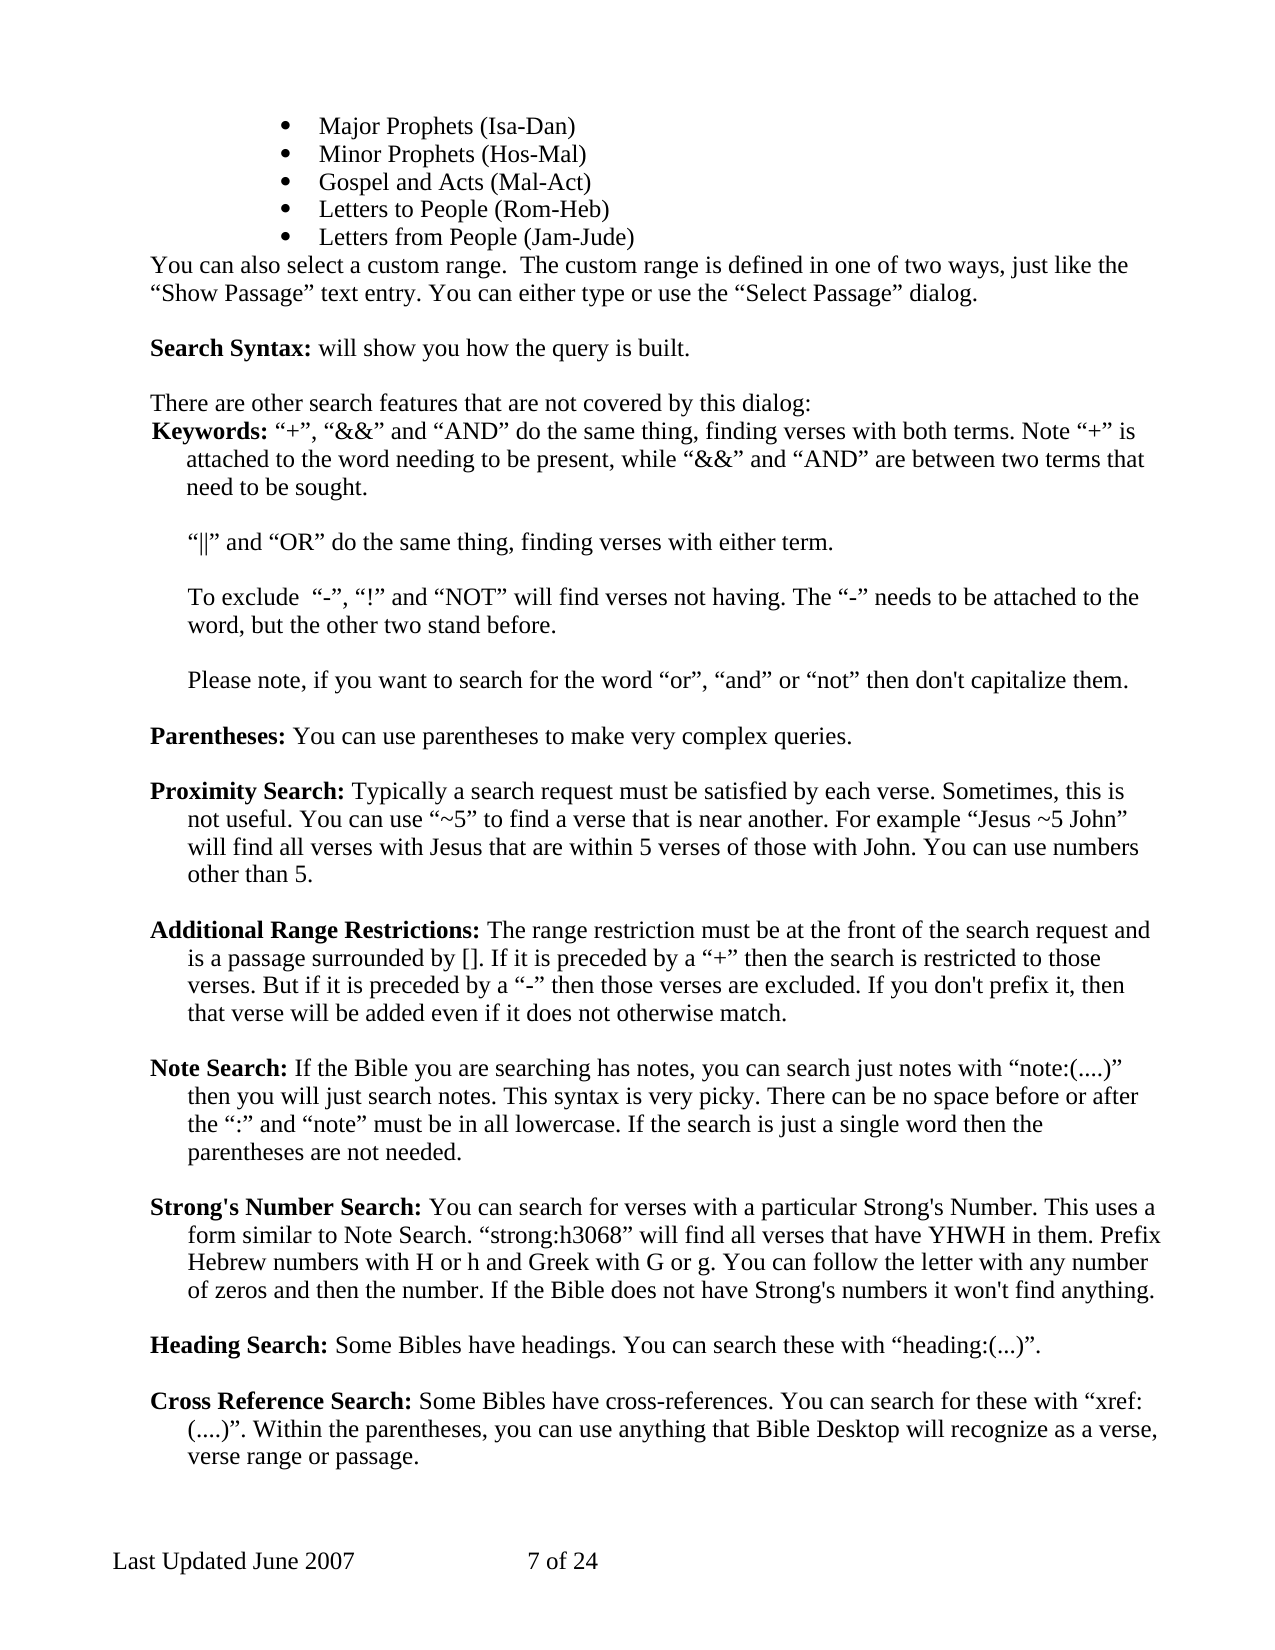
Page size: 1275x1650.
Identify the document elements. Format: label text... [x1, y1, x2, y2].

text To exclude “-”, “!” and “NOT” will find verses not having. The “-” needs to be attached to the word, but the other two stand before. [187, 583, 1162, 639]
list Letters from People (Jam-Jude) [281, 223, 1162, 251]
list Minor Prophets (Hos-Mal) [281, 140, 1162, 168]
text There are other search features that are not covered by this dialog: [150, 389, 1162, 417]
text Keywords: “+”, “&&” and “AND” do the same thing, finding verses with both terms. Note “+” is attached to the word needing to be present, while “&&” and “AND” are between two terms that need to be sought. [152, 417, 1162, 500]
text Heading Search: Some Bibles have headings. You can search these with “heading:(...)”. [150, 1332, 1162, 1359]
text Proximity Search: Typically a search request must be satisfied by each verse. Sometimes, this is not useful. You can use “~5” to find a verse that is near another. For example “Jesus ~5 John” will find all verses with Jesus that are within 5 verses of those with John. You can use numbers other than 5. [150, 777, 1162, 888]
text You can also select a custom range. The custom range is defined in one of two ways, just like the “Show Passage” text entry. You can either type or use the “Select Passage” dialog. [150, 251, 1162, 306]
list Gospel and Acts (Mal-Act) [281, 168, 1162, 196]
list Letters to People (Rom-Heb) [281, 196, 1162, 223]
text Please note, if you want to search for the word “or”, “and” or “not” then don't capitalize them. [187, 667, 1162, 694]
list Major Prophets (Isa-Dan) [281, 112, 1162, 140]
text Additional Range Restrictions: The range restriction must be at the front of the search request and is a passage surrounded by []. If it is preceded by a “+” then the search is restricted to those verses. But if it is preceded by a “-” then those verses are excluded. If you don't prefix it, then that verse will be added even if it does not otherwise match. [150, 916, 1162, 1027]
text Cross Reference Search: Some Bibles have cross-references. You can search for these with “xref:(....)”. Within the parentheses, you can use anything that Bible Desktop will recognize as a verse, verse range or passage. [150, 1387, 1162, 1470]
text Parentheses: You can use parentheses to make very complex queries. [150, 722, 1162, 750]
text Note Search: If the Bible you are searching has notes, you can search just notes with “note:(....)” then you will just search notes. This syntax is very picky. There can be no space before or after the “:” and “note” must be in all lowercase. If the search is just a single word then the parentheses are not needed. [150, 1054, 1162, 1165]
text “||” and “OR” do the same thing, finding verses with either term. [187, 528, 1162, 556]
text Search Syntax: will show you how the query is built. [150, 334, 1162, 362]
text Strong's Number Search: You can search for verses with a particular Strong's Number. This uses a form similar to Note Search. “strong:h3068” will find all verses that have YHWH in them. Prefix Hebrew numbers with H or h and Greek with G or g. You can follow the letter with any number of zeros and then the number. If the Bible does not have Strong's numbers it won't find anything. [150, 1193, 1162, 1304]
